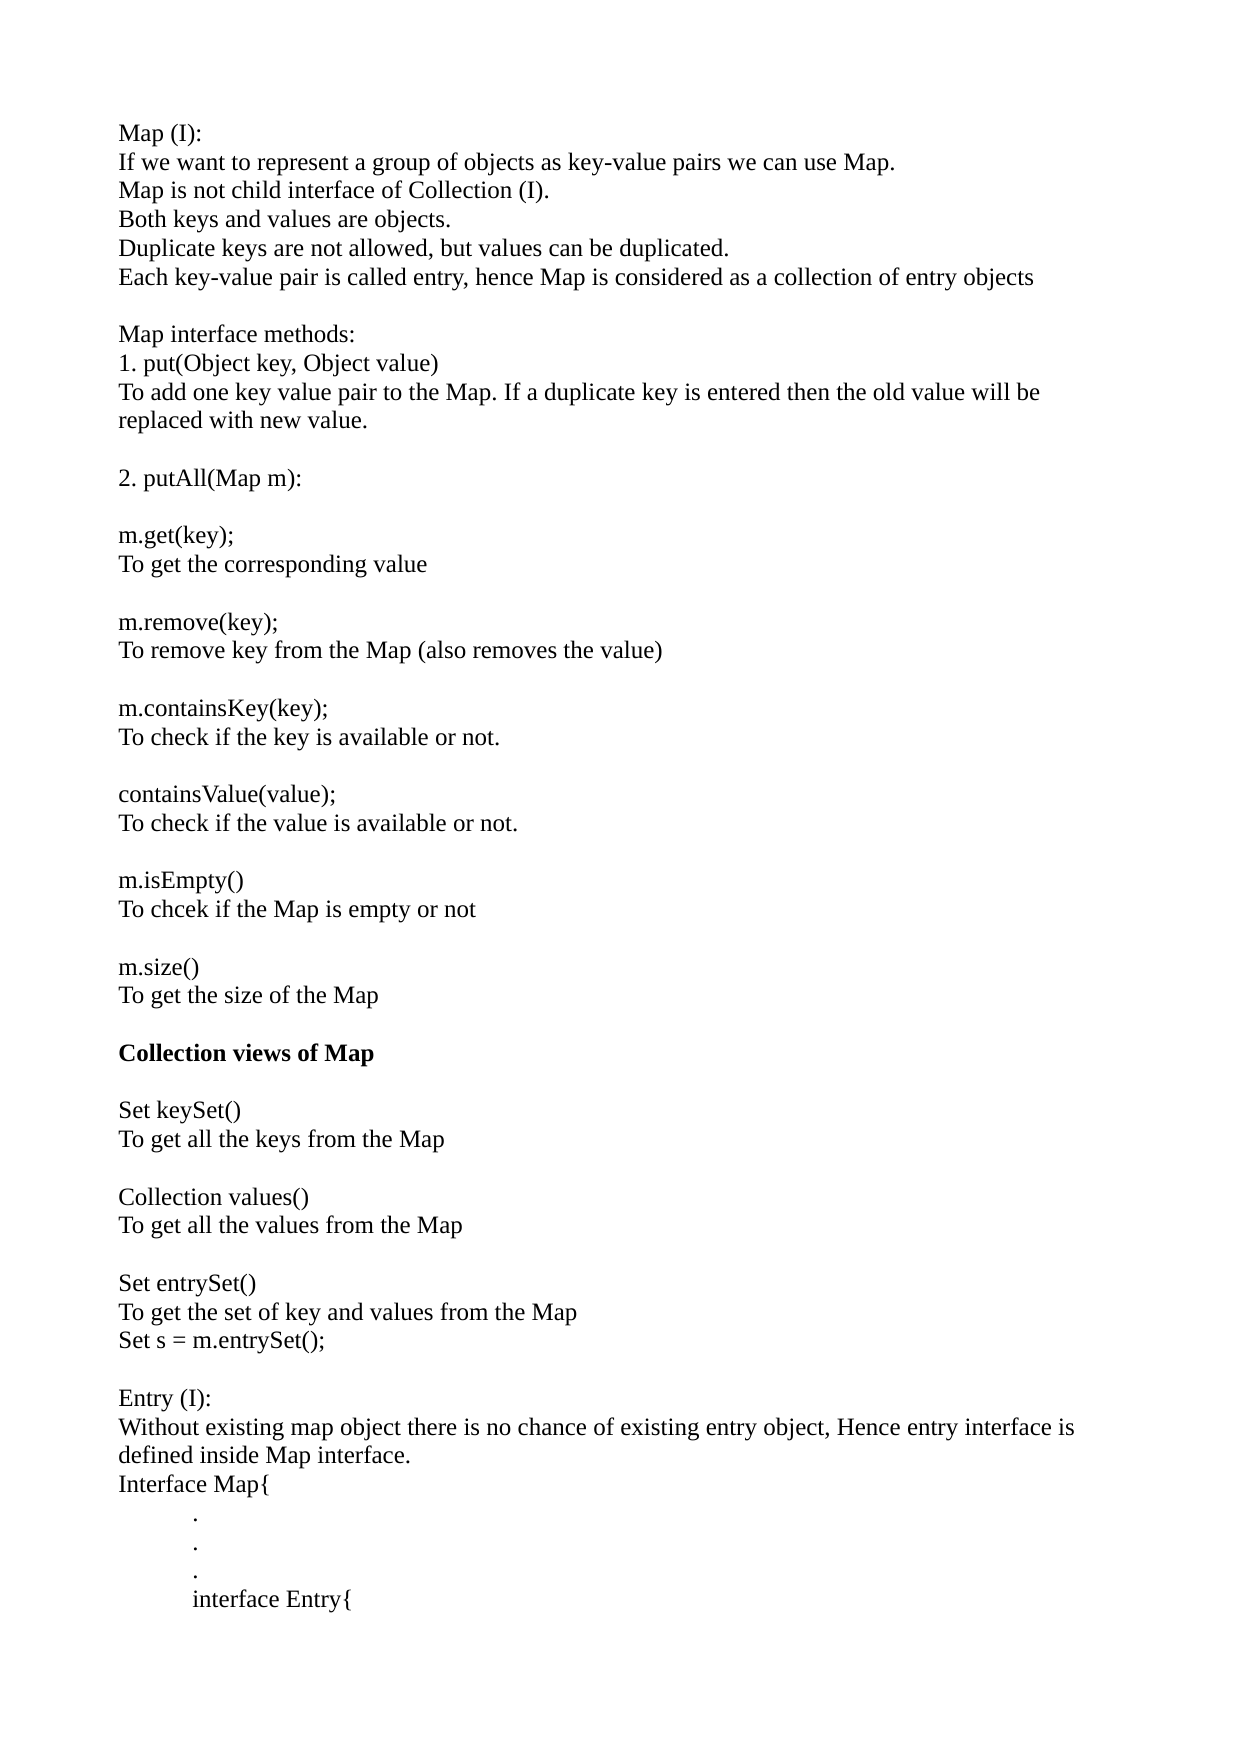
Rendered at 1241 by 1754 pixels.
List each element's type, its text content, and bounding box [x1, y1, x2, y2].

text Duplicate keys are not allowed, but values can be duplicated. [118, 233, 1122, 262]
text Collection views of Map [118, 1038, 1122, 1067]
text To get the size of the Map [118, 981, 1122, 1009]
text Set s = m.entrySet(); [118, 1326, 1122, 1354]
text m.size() [118, 952, 1122, 981]
text To get the set of key and values from the Map [118, 1297, 1122, 1326]
text Set entrySet() [118, 1268, 1122, 1297]
text To check if the value is available or not. [118, 808, 1122, 837]
text To add one key value pair to the Map. If a duplicate key is entered then the old value will be replaced with new value. [118, 377, 1122, 434]
text 2. putAll(Map m): [118, 463, 1122, 492]
text Map is not child interface of Collection (I). [118, 176, 1122, 204]
text m.isEmpty() [118, 866, 1122, 894]
text containsValue(value); [118, 779, 1122, 808]
text To get the corresponding value [118, 549, 1122, 578]
text To chcek if the Map is empty or not [118, 894, 1122, 923]
text Interface Map{ [118, 1469, 1122, 1498]
text interface Entry{ [118, 1584, 1122, 1613]
text To get all the values from the Map [118, 1211, 1122, 1239]
text To get all the keys from the Map [118, 1124, 1122, 1153]
text Each key-value pair is called entry, hence Map is considered as a collection of entry objects [118, 262, 1122, 291]
text m.get(key); [118, 521, 1122, 549]
text . [118, 1498, 1122, 1527]
text Map (I): [118, 118, 1122, 147]
text Without existing map object there is no chance of existing entry object, Hence entry interface is defined inside Map interface. [118, 1412, 1122, 1469]
text Map interface methods: [118, 319, 1122, 348]
text To check if the key is available or not. [118, 722, 1122, 751]
text . [118, 1556, 1122, 1584]
text m.containsKey(key); [118, 693, 1122, 722]
text 1. put(Object key, Object value) [118, 348, 1122, 377]
text m.remove(key); [118, 607, 1122, 636]
text Entry (I): [118, 1383, 1122, 1412]
text Both keys and values are objects. [118, 204, 1122, 233]
text To remove key from the Map (also removes the value) [118, 636, 1122, 664]
text Set keySet() [118, 1096, 1122, 1124]
text . [118, 1527, 1122, 1556]
text If we want to represent a group of objects as key-value pairs we can use Map. [118, 147, 1122, 176]
text Collection values() [118, 1182, 1122, 1211]
